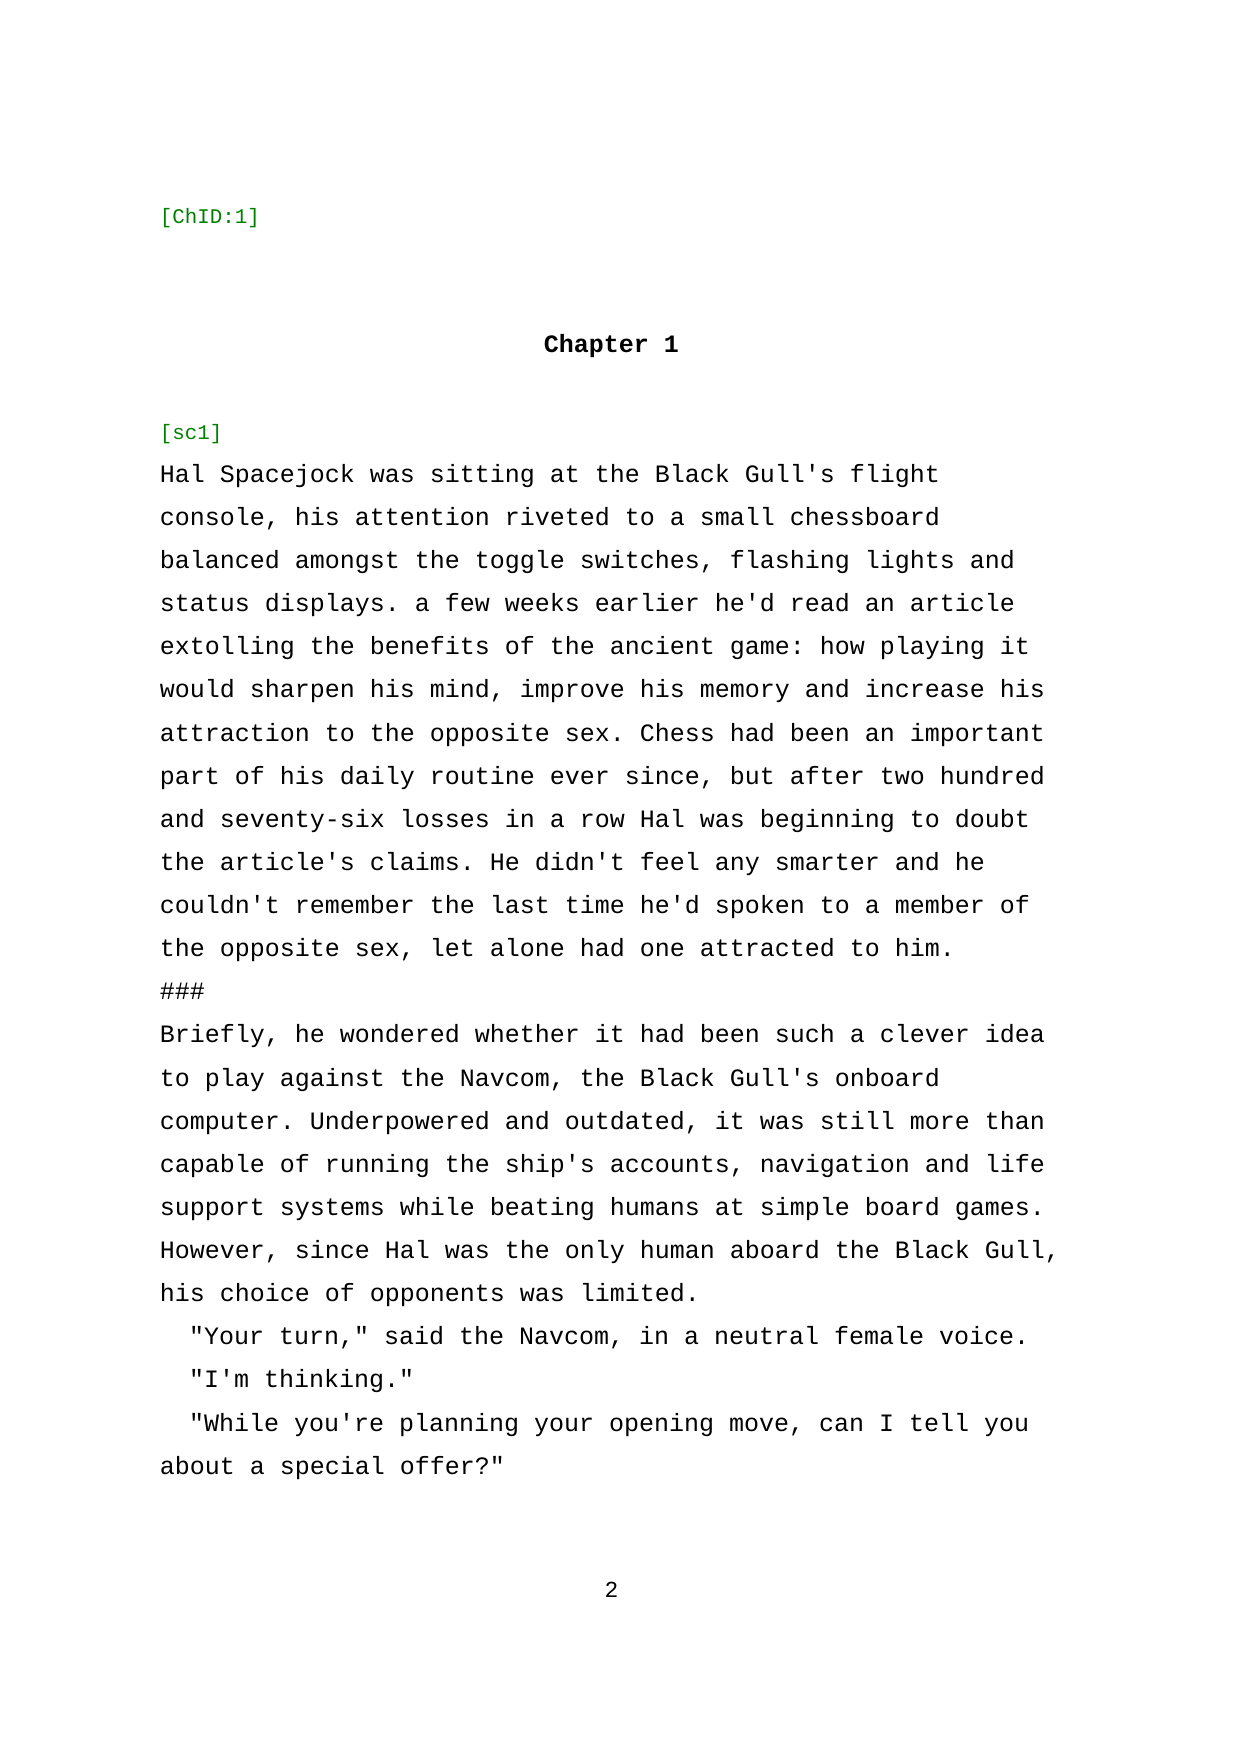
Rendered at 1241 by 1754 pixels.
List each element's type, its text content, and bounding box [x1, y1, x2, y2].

text "Your turn," said the Navcom, in a neutral female voice. [159, 1310, 1063, 1353]
text [ChID:1] [159, 189, 1063, 232]
text "I'm thinking." [159, 1353, 1063, 1396]
text ### [159, 965, 1063, 1008]
text Hal Spacejock was sitting at the Black Gull's flight console, his attention riveted to a small chessboard balanced amongst the toggle switches, flashing lights and status displays. a few weeks earlier he'd read an article extolling the benefits of the ancient game: how playing it would sharpen his mind, improve his memory and increase his attraction to the opposite sex. Chess had been an important part of his daily routine ever since, but after two hundred and seventy-six losses in a row Hal was beginning to doubt the article's claims. He didn't feel any smarter and he couldn't remember the last time he'd spoken to a member of the opposite sex, let alone had one attracted to him. [159, 448, 1063, 965]
text [sc1] [159, 404, 1063, 448]
text "While you're planning your opening move, can I tell you about a special offer?" [159, 1396, 1063, 1483]
text Briefly, he wondered whether it had been such a clever idea to play against the Navcom, the Black Gull's onboard computer. Underpowered and outdated, it was still more than capable of running the ship's accounts, navigation and life support systems while beating humans at simple board games. However, since Hal was the only human aboard the Black Gull, his choice of opponents was limited. [159, 1008, 1063, 1310]
subtitle Chapter 1 [159, 318, 1063, 361]
